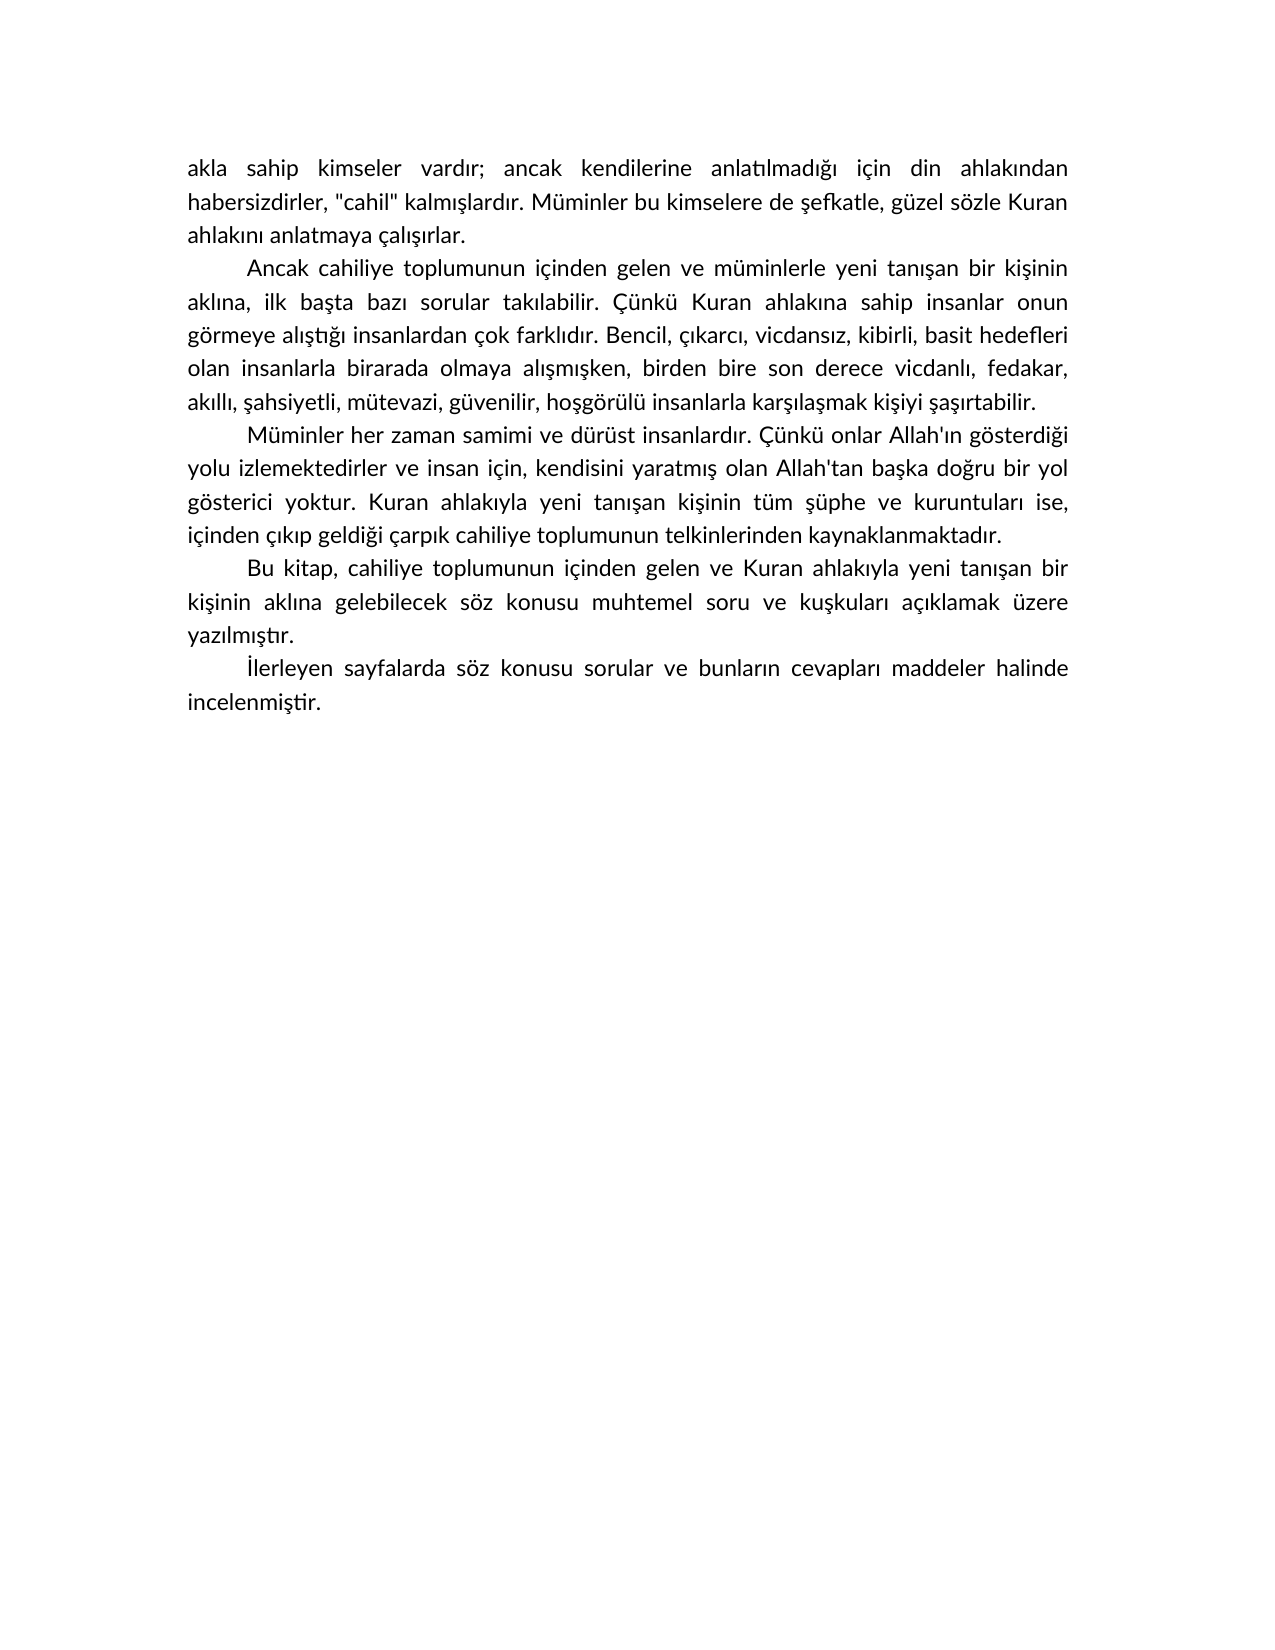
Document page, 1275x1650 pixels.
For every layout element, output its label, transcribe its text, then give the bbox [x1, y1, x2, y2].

text akla sahip kimseler vardır; ancak kendilerine anlatılmadığı için din ahlakından habersizdirler, "cahil" kalmışlardır. Müminler bu kimselere de şefkatle, güzel sözle Kuran ahlakını anlatmaya çalışırlar. [187, 150, 1070, 250]
text İlerleyen sayfalarda söz konusu sorular ve bunların cevapları maddeler halinde incelenmiştir. [187, 650, 1070, 717]
text Müminler her zaman samimi ve dürüst insanlardır. Çünkü onlar Allah'ın gösterdiği yolu izlemektedirler ve insan için, kendisini yaratmış olan Allah'tan başka doğru bir yol gösterici yoktur. Kuran ahlakıyla yeni tanışan kişinin tüm şüphe ve kuruntuları ise, içinden çıkıp geldiği çarpık cahiliye toplumunun telkinlerinden kaynaklanmaktadır. [187, 417, 1070, 550]
text Bu kitap, cahiliye toplumunun içinden gelen ve Kuran ahlakıyla yeni tanışan bir kişinin aklına gelebilecek söz konusu muhtemel soru ve kuşkuları açıklamak üzere yazılmıştır. [187, 550, 1070, 650]
text Ancak cahiliye toplumunun içinden gelen ve müminlerle yeni tanışan bir kişinin aklına, ilk başta bazı sorular takılabilir. Çünkü Kuran ahlakına sahip insanlar onun görmeye alıştığı insanlardan çok farklıdır. Bencil, çıkarcı, vicdansız, kibirli, basit hedefleri olan insanlarla birarada olmaya alışmışken, birden bire son derece vicdanlı, fedakar, akıllı, şahsiyetli, mütevazi, güvenilir, hoşgörülü insanlarla karşılaşmak kişiyi şaşırtabilir. [187, 250, 1070, 417]
